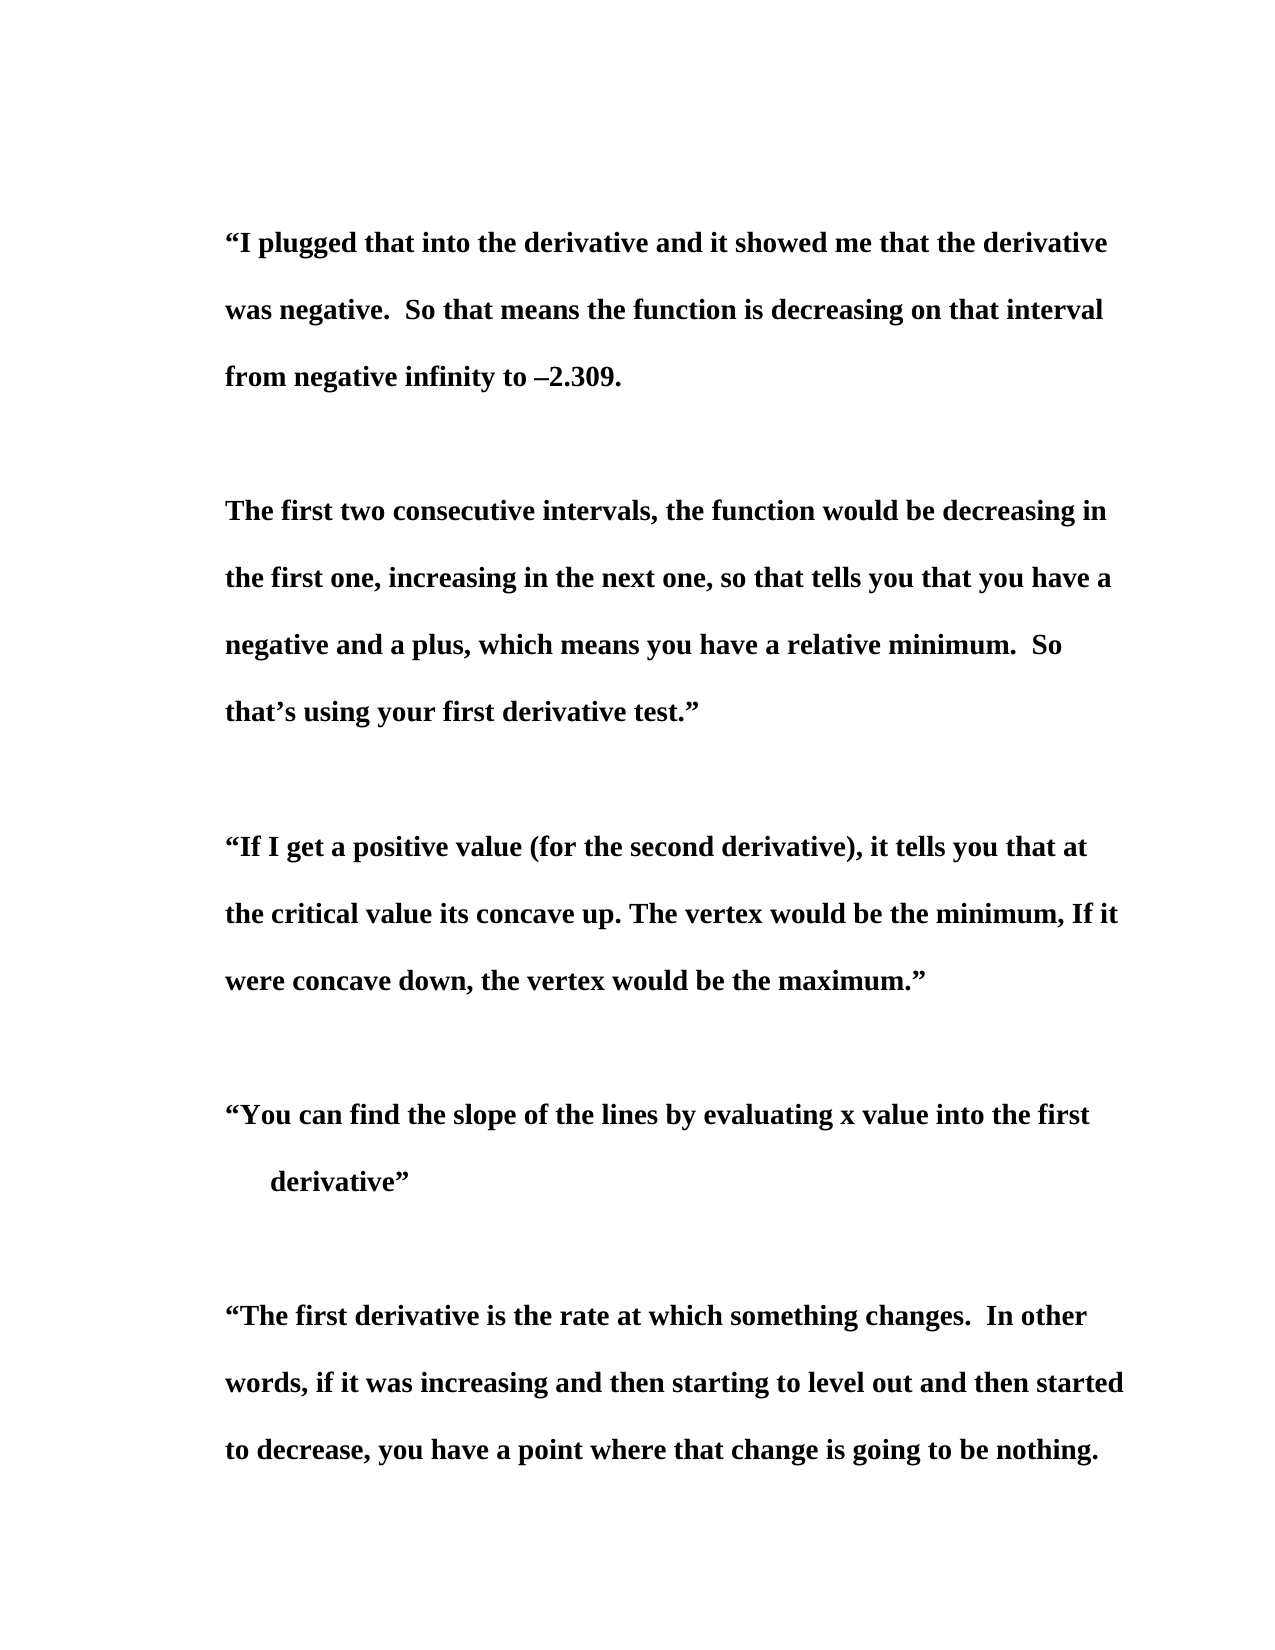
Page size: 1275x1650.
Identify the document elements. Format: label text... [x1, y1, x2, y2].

text “If I get a positive value (for the second derivative), it tells you that at the critical value its concave up. The vertex would be the minimum, If it were concave down, the vertex would be the maximum.” [225, 829, 1125, 996]
text The first two consecutive intervals, the function would be decreasing in the first one, increasing in the next one, so that tells you that you have a negative and a plus, which means you have a relative minimum. So that’s using your first derivative test.” [225, 493, 1125, 728]
text “The first derivative is the rate at which something changes. In other words, if it was increasing and then starting to level out and then started to decrease, you have a point where that change is going to be nothing. [225, 1298, 1125, 1466]
subtitle “You can find the slope of the lines by evaluating x value into the first derivative” [225, 1097, 1125, 1198]
text “I plugged that into the derivative and it showed me that the derivative was negative. So that means the function is decreasing on that interval from negative infinity to –2.309. [225, 225, 1125, 393]
